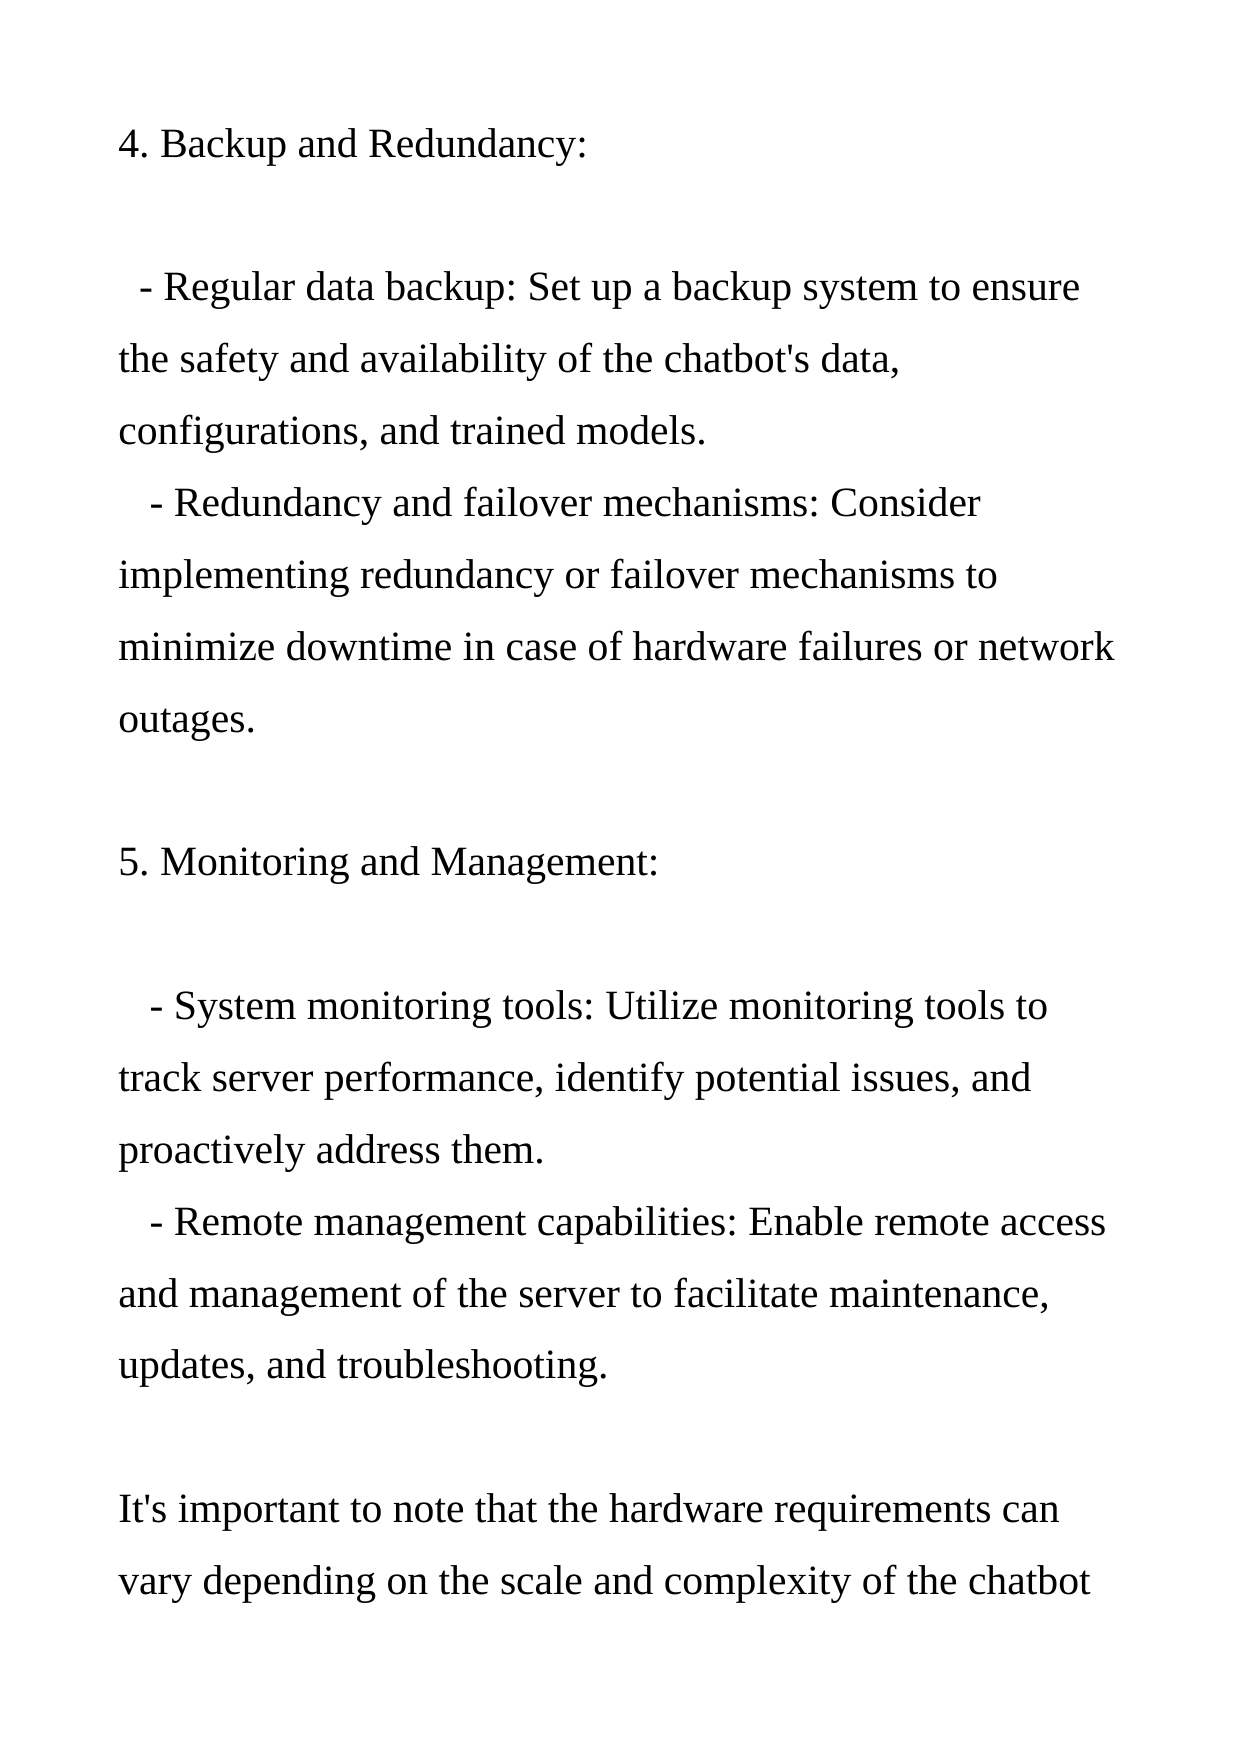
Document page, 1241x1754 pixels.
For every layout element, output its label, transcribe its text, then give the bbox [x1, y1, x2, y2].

text 5. Monitoring and Management: [118, 837, 1122, 885]
text It's important to note that the hardware requirements can vary depending on the scale and complexity of the chatbot [118, 1484, 1122, 1603]
text 4. Backup and Redundancy: [118, 118, 1122, 166]
text - System monitoring tools: Utilize monitoring tools to track server performance, identify potential issues, and proactively address them. [118, 981, 1122, 1172]
text - Remote management capabilities: Enable remote access and management of the server to facilitate maintenance, updates, and troubleshooting. [118, 1196, 1122, 1388]
text - Redundancy and failover mechanisms: Consider implementing redundancy or failover mechanisms to minimize downtime in case of hardware failures or network outages. [118, 477, 1122, 741]
text - Regular data backup: Set up a backup system to ensure the safety and availability of the chatbot's data, configurations, and trained models. [118, 262, 1122, 453]
